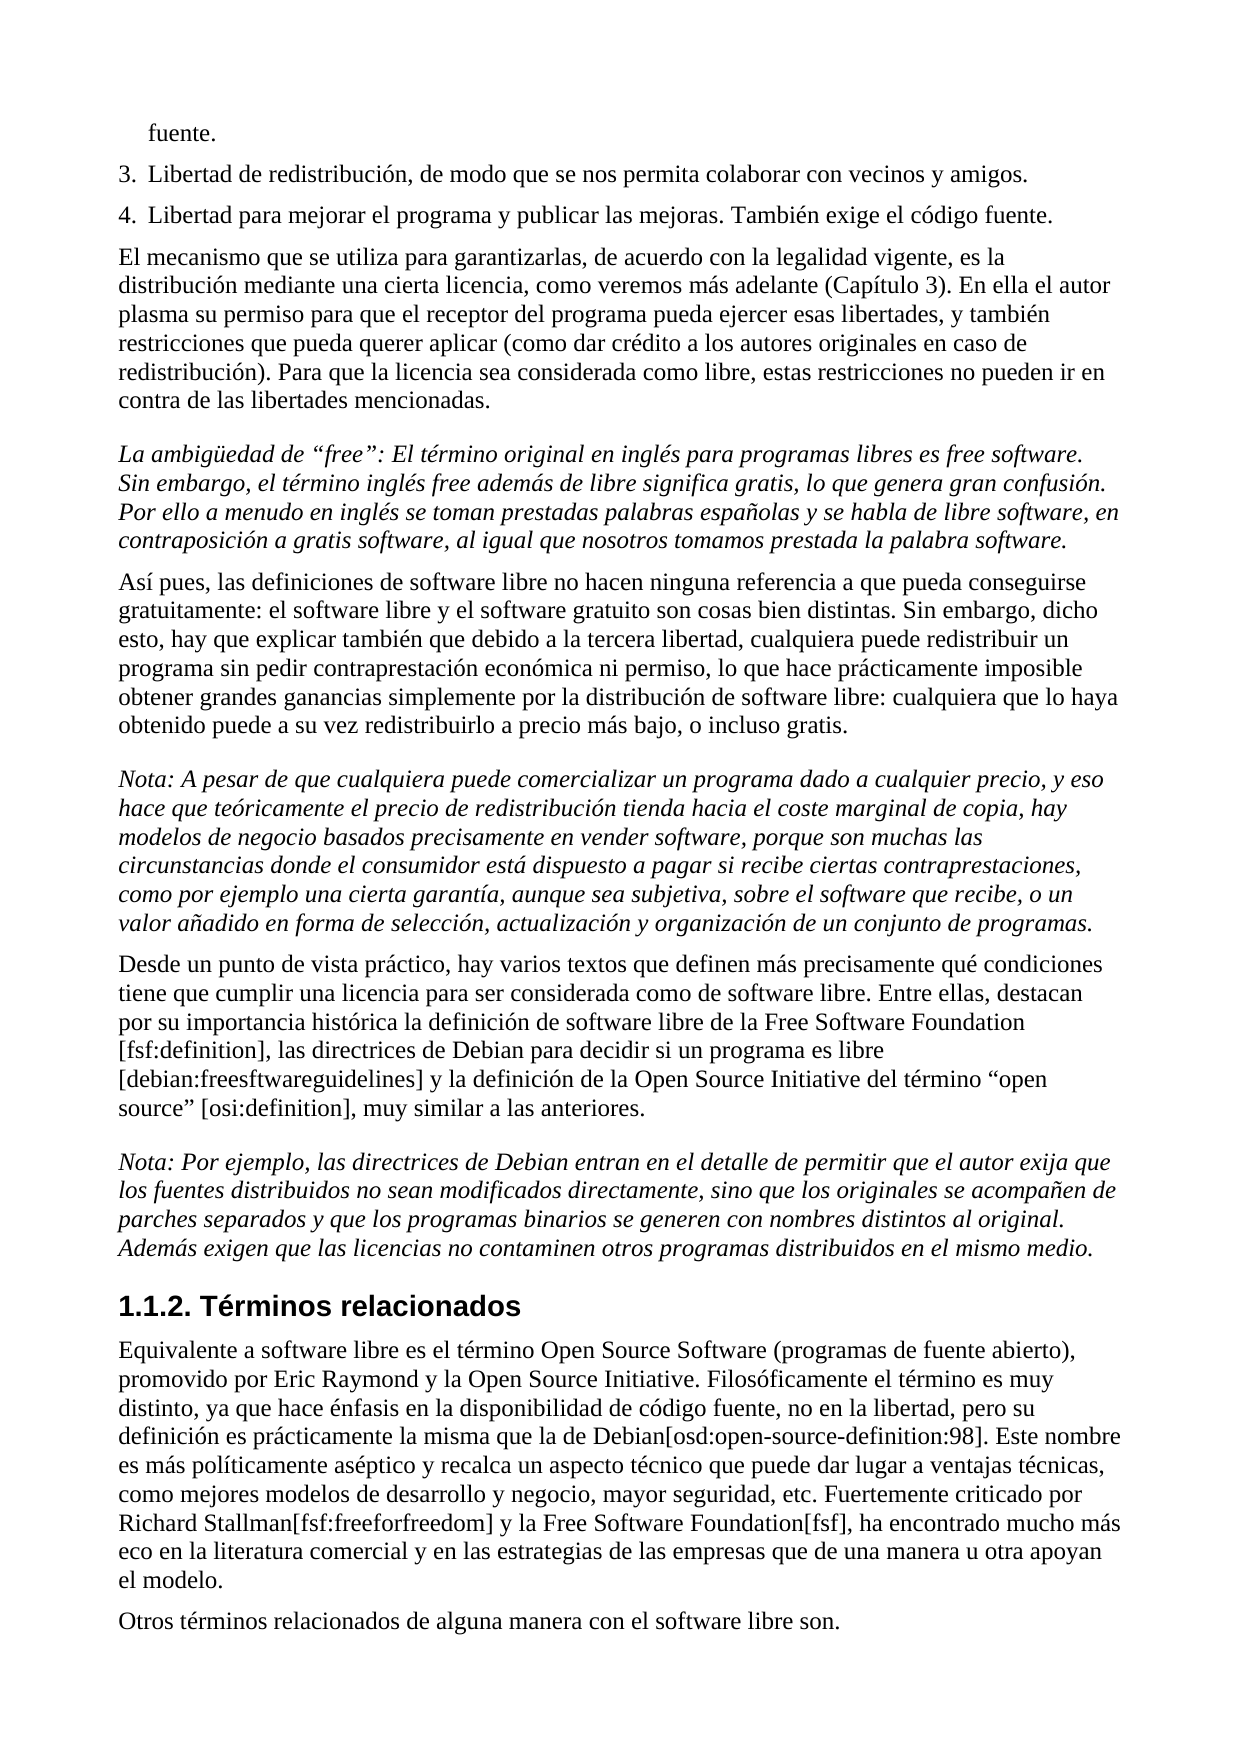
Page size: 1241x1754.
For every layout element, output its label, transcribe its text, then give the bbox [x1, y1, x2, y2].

text La ambigüedad de “free”: El término original en inglés para programas libres es free software. Sin embargo, el término inglés free además de libre significa gratis, lo que genera gran confusión. Por ello a menudo en inglés se toman prestadas palabras españolas y se habla de libre software, en contraposición a gratis software, al igual que nosotros tomamos prestada la palabra software. [118, 439, 1122, 554]
text El mecanismo que se utiliza para garantizarlas, de acuerdo con la legalidad vigente, es la distribución mediante una cierta licencia, como veremos más adelante (Capítulo 3). En ella el autor plasma su permiso para que el receptor del programa pueda ejercer esas libertades, y también restricciones que pueda querer aplicar (como dar crédito a los autores originales en caso de redistribución). Para que la licencia sea considerada como libre, estas restricciones no pueden ir en contra de las libertades mencionadas. [118, 242, 1122, 414]
text Otros términos relacionados de alguna manera con el software libre son. [118, 1606, 1122, 1635]
subtitle 1.1.2. Términos relacionados [118, 1289, 1122, 1323]
text Nota: Por ejemplo, las directrices de Debian entran en el detalle de permitir que el autor exija que los fuentes distribuidos no sean modificados directamente, sino que los originales se acompañen de parches separados y que los programas binarios se generen con nombres distintos al original. Además exigen que las licencias no contaminen otros programas distribuidos en el mismo medio. [118, 1147, 1122, 1262]
text Nota: A pesar de que cualquiera puede comercializar un programa dado a cualquier precio, y eso hace que teóricamente el precio de redistribución tienda hacia el coste marginal de copia, hay modelos de negocio basados precisamente en vender software, porque son muchas las circunstancias donde el consumidor está dispuesto a pagar si recibe ciertas contraprestaciones, como por ejemplo una cierta garantía, aunque sea subjetiva, sobre el software que recibe, o un valor añadido en forma de selección, actualización y organización de un conjunto de programas. [118, 764, 1122, 937]
text Así pues, las definiciones de software libre no hacen ninguna referencia a que pueda conseguirse gratuitamente: el software libre y el software gratuito son cosas bien distintas. Sin embargo, dicho esto, hay que explicar también que debido a la tercera libertad, cualquiera puede redistribuir un programa sin pedir contraprestación económica ni permiso, lo que hace prácticamente imposible obtener grandes ganancias simplemente por la distribución de software libre: cualquiera que lo haya obtenido puede a su vez redistribuirlo a precio más bajo, o incluso gratis. [118, 567, 1122, 739]
list Libertad de redistribución, de modo que se nos permita colaborar con vecinos y amigos. [118, 159, 1122, 188]
list Libertad para mejorar el programa y publicar las mejoras. También exige el código fuente. [118, 201, 1122, 229]
list fuente. [118, 118, 1122, 147]
text Equivalente a software libre es el término Open Source Software (programas de fuente abierto), promovido por Eric Raymond y la Open Source Initiative. Filosóficamente el término es muy distinto, ya que hace énfasis en la disponibilidad de código fuente, no en la libertad, pero su definición es prácticamente la misma que la de Debian[osd:open-source-definition:98]. Este nombre es más políticamente aséptico y recalca un aspecto técnico que puede dar lugar a ventajas técnicas, como mejores modelos de desarrollo y negocio, mayor seguridad, etc. Fuertemente criticado por Richard Stallman[fsf:freeforfreedom] y la Free Software Foundation[fsf], ha encontrado mucho más eco en la literatura comercial y en las estrategias de las empresas que de una manera u otra apoyan el modelo. [118, 1335, 1122, 1594]
text Desde un punto de vista práctico, hay varios textos que definen más precisamente qué condiciones tiene que cumplir una licencia para ser considerada como de software libre. Entre ellas, destacan por su importancia histórica la definición de software libre de la Free Software Foundation [fsf:definition], las directrices de Debian para decidir si un programa es libre [debian:freesftwareguidelines] y la definición de la Open Source Initiative del término “open source” [osi:definition], muy similar a las anteriores. [118, 949, 1122, 1122]
